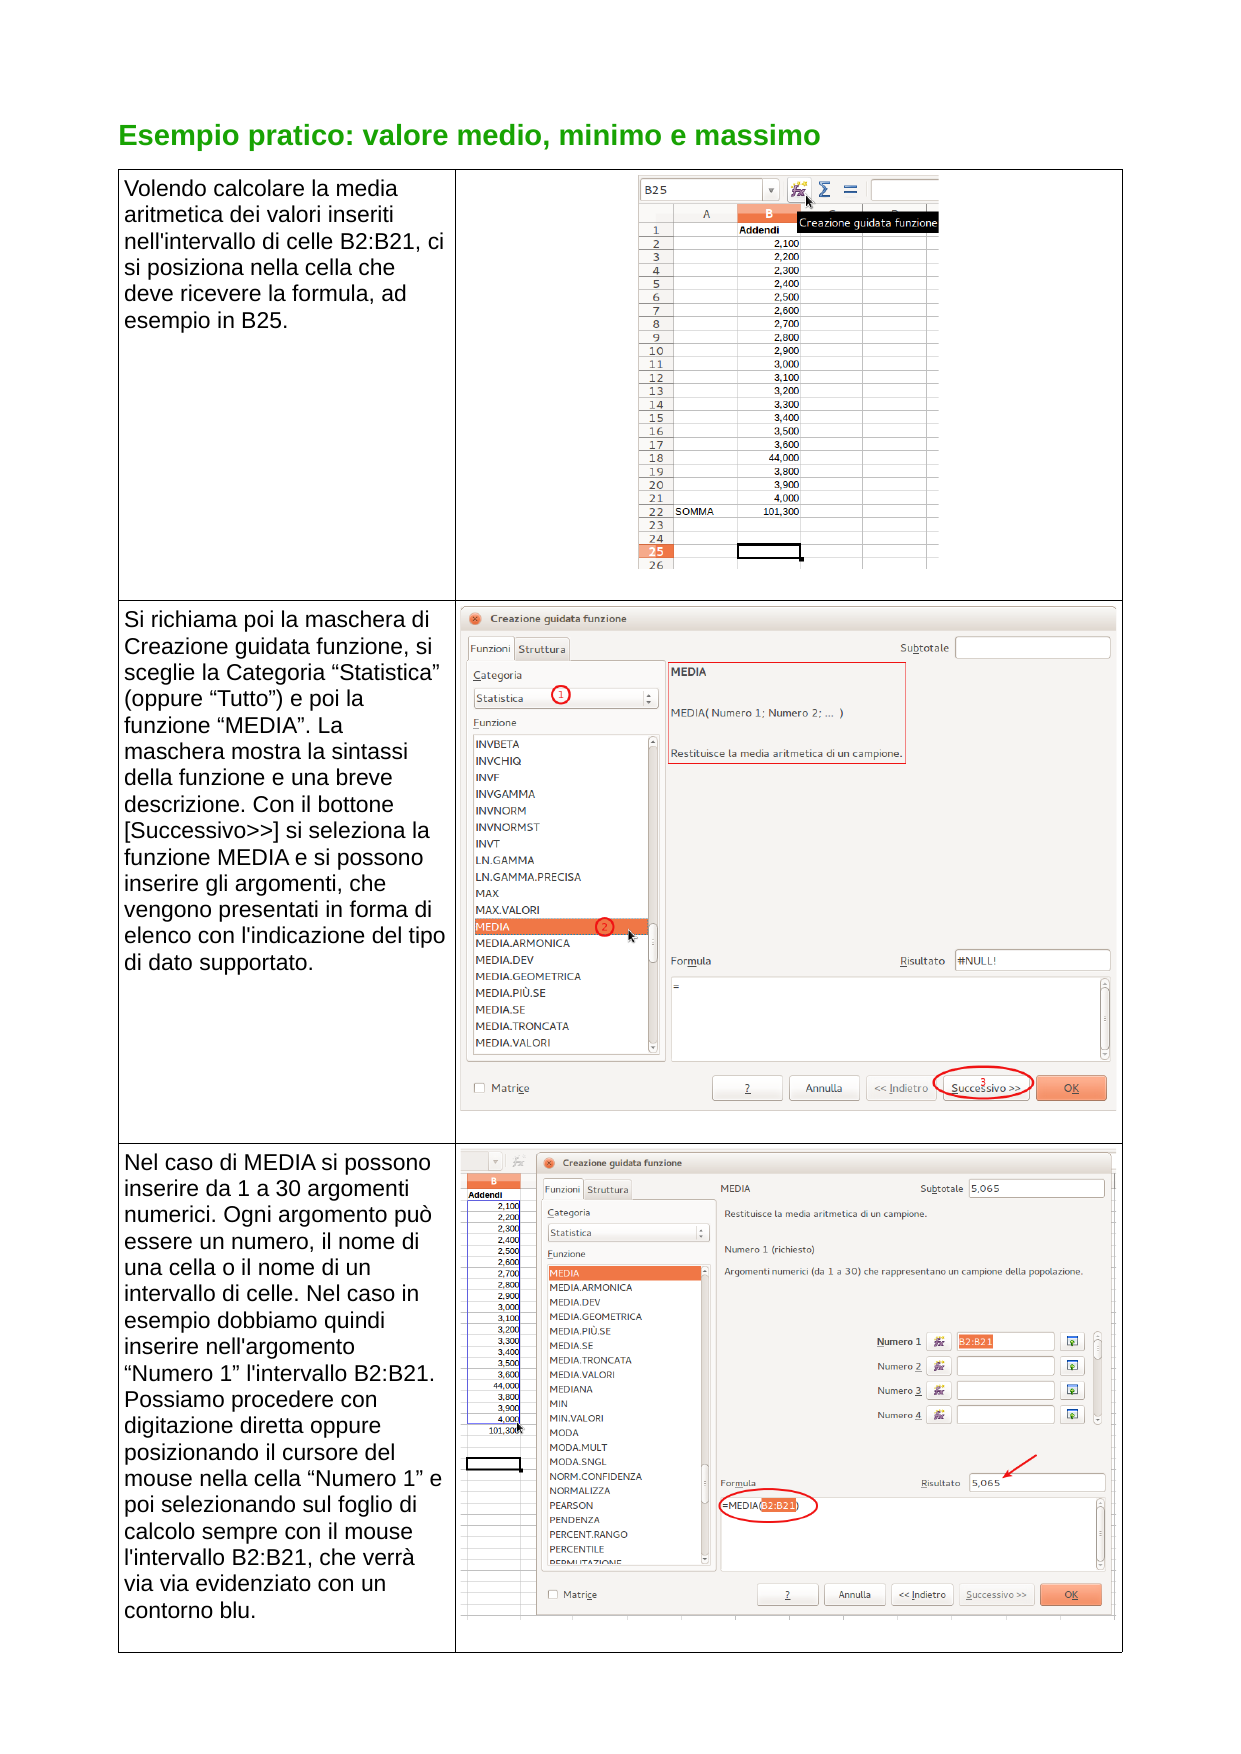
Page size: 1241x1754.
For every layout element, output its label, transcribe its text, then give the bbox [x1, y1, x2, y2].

table_cell [456, 1144, 1122, 1652]
picture [460, 1148, 1117, 1620]
subtitle Esempio pratico: valore medio, minimo e massimo [118, 118, 1122, 152]
table_cell Si richiama poi la maschera di Creazione guidata funzione, si sceglie la Categoria “Statistica” (oppure “Tutto”) e poi la funzione “MEDIA”. La maschera mostra la sintassi della funzione e una breve descrizione. Con il bottone [Successivo>>] si seleziona la funzione MEDIA e si possono inserire gli argomenti, che vengono presentati in forma di elenco con l'indicazione del tipo di dato supportato. [119, 601, 455, 1143]
table_cell [456, 601, 1122, 1143]
table_cell Nel caso di MEDIA si possono inserire da 1 a 30 argomenti numerici. Ogni argomento può essere un numero, il nome di una cella o il nome di un intervallo di celle. Nel caso in esempio dobbiamo quindi inserire nell'argomento “Numero 1” l'intervallo B2:B21. Possiamo procedere con digitazione diretta oppure posizionando il cursore del mouse nella cella “Numero 1” e poi selezionando sul foglio di calcolo sempre con il mouse l'intervallo B2:B21, che verrà via via evidenziato con un contorno blu. [119, 1144, 455, 1652]
table_header Volendo calcolare la media aritmetica dei valori inseriti nell'intervallo di celle B2:B21, ci si posiziona nella cella che deve ricevere la formula, ad esempio in B25. [119, 170, 455, 600]
table_header [456, 170, 1122, 600]
picture [460, 606, 1117, 1111]
picture [638, 175, 939, 569]
